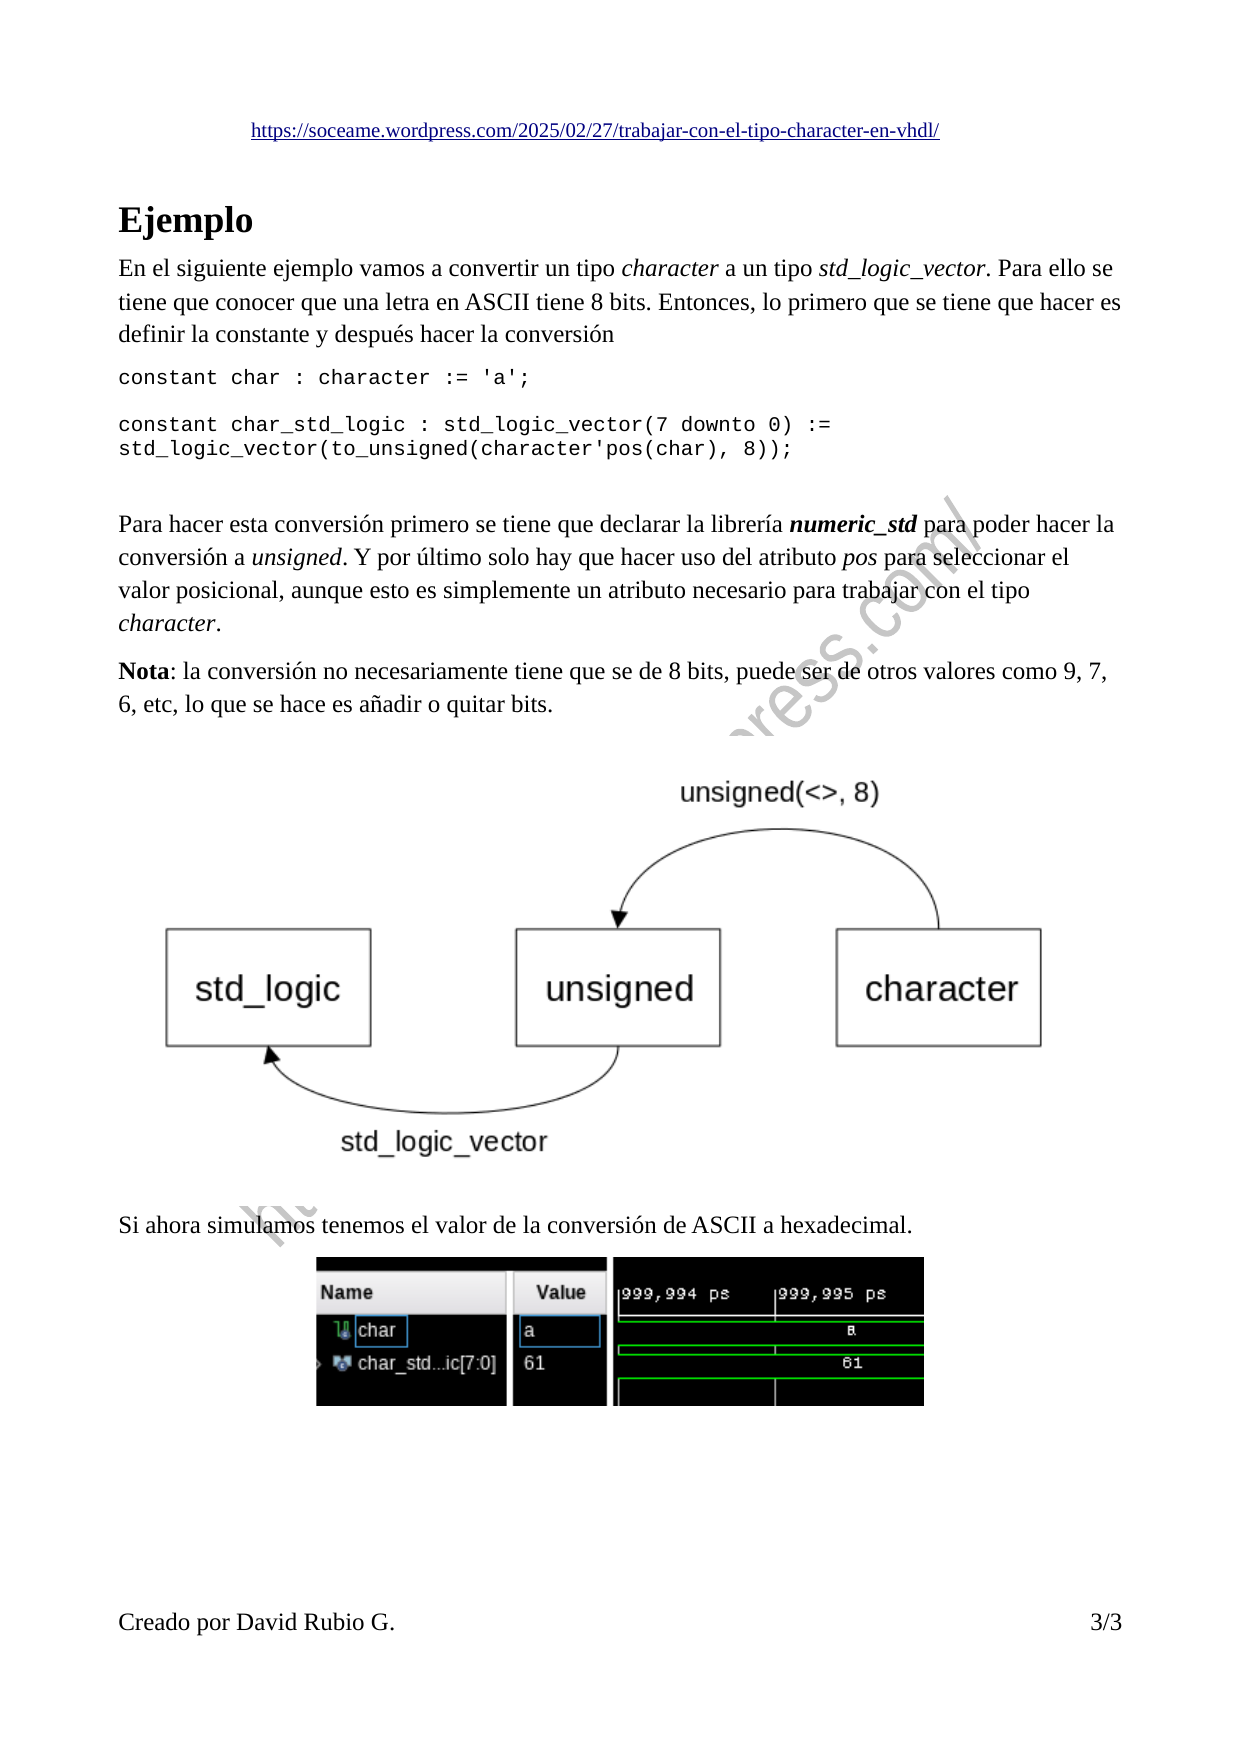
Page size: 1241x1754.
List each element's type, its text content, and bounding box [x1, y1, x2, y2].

text Si ahora simulamos tenemos el valor de la conversión de ASCII a hexadecimal. [276, 1206, 1122, 1239]
picture [316, 1257, 924, 1406]
text constant char : character := 'a'; [118, 367, 1122, 391]
subtitle Ejemplo [118, 198, 1122, 241]
text Si ahora simulamos tenemos el valor de la conversión de ASCII a hexadecimal. [118, 1206, 270, 1239]
text Nota: la conversión no necesariamente tiene que se de 8 bits, puede ser de otros valores como 9, 7, 6, etc, lo que se hace es añadir o quitar bits. [118, 656, 1122, 718]
text En el siguiente ejemplo vamos a convertir un tipo character a un tipo std_logic_vector. Para ello se tiene que conocer que una letra en ASCII tiene 8 bits. Entonces, lo primero que se tiene que hacer es definir la constante y después hacer la conversión [118, 253, 1122, 348]
text Para hacer esta conversión primero se tiene que declarar la librería numeric_std para poder hacer la conversión a unsigned. Y por último solo hay que hacer uso del atributo pos para seleccionar el valor posicional, aunque esto es simplemente un atributo necesario para trabajar con el tipo character. [118, 509, 1122, 637]
text constant char_std_logic : std_logic_vector(7 downto 0) := std_logic_vector(to_unsigned(character'pos(char), 8)); [118, 414, 1122, 462]
picture [118, 736, 1123, 1206]
